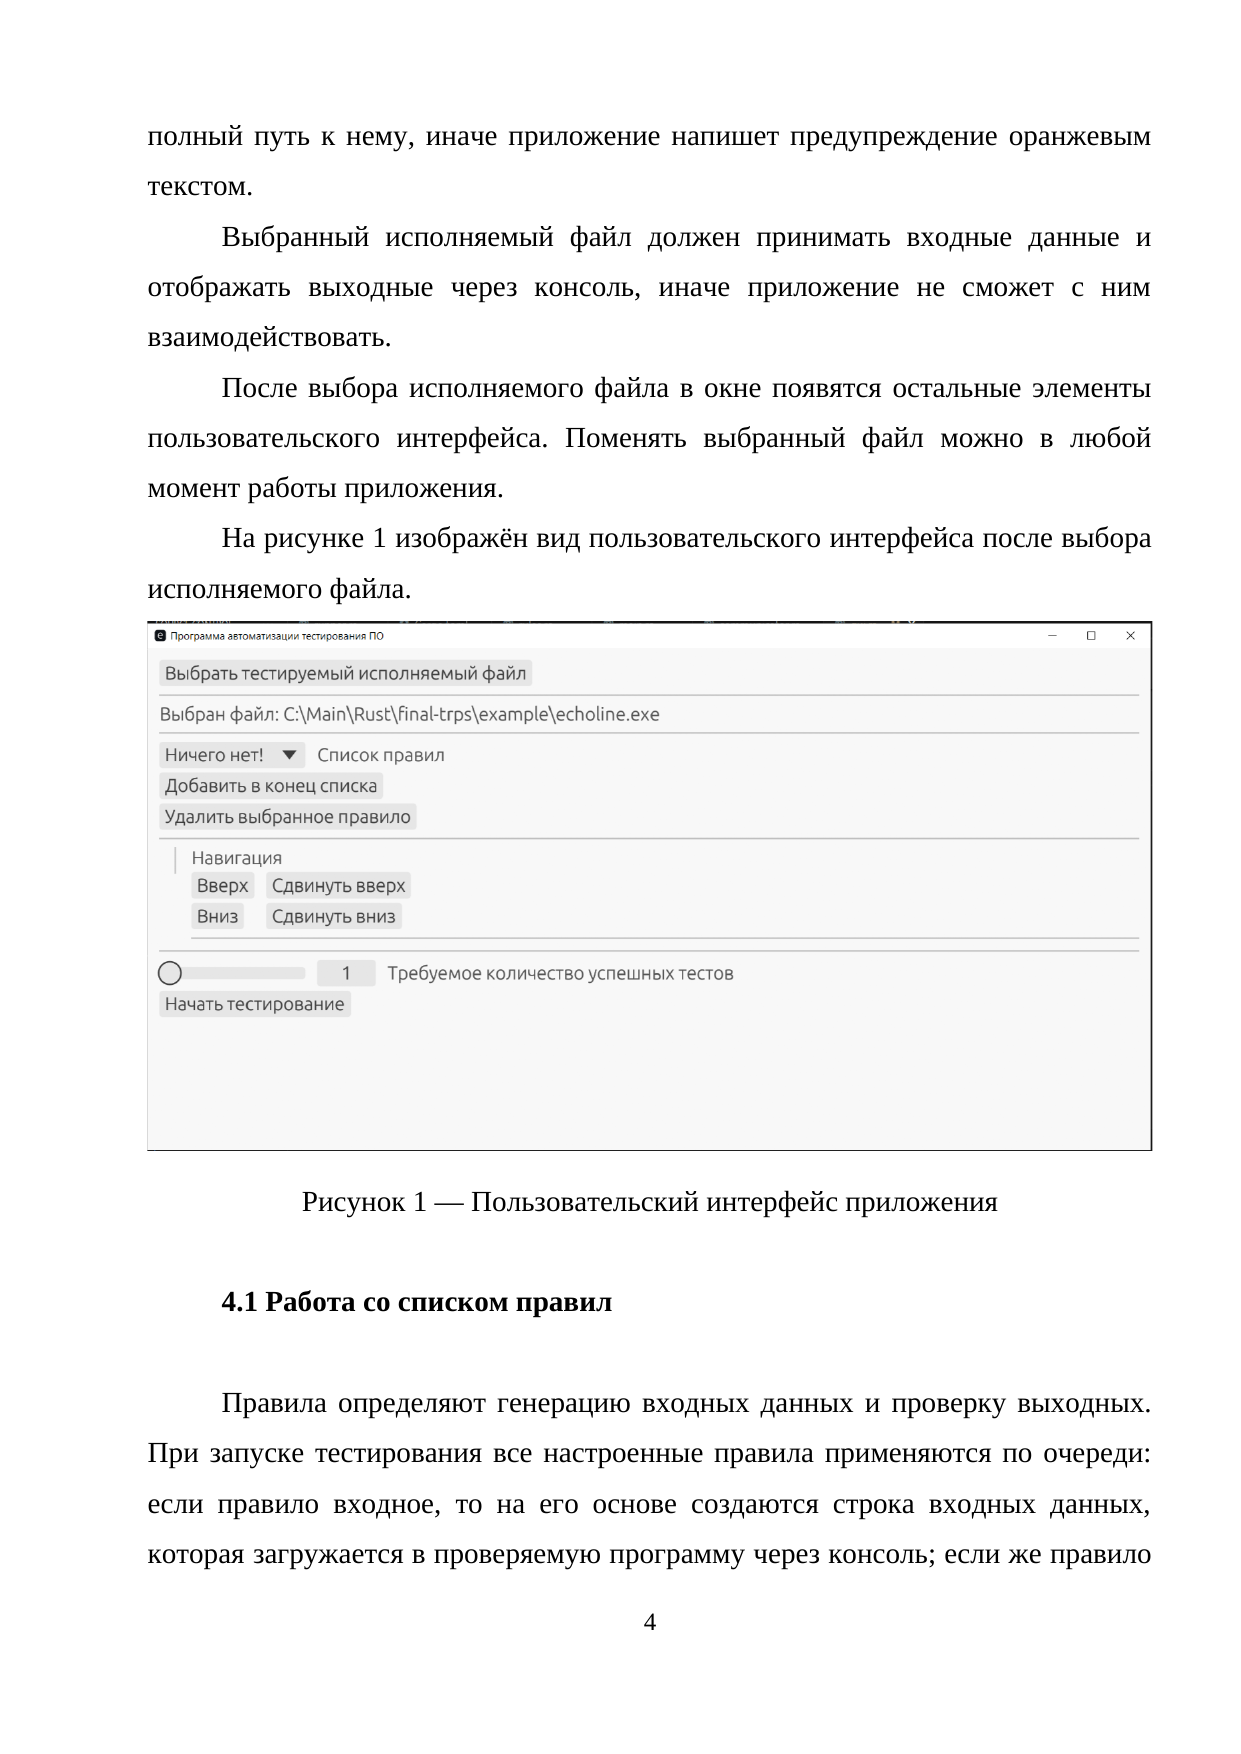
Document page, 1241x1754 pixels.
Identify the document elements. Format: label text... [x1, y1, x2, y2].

text 4.1 Работа со списком правил [147, 1284, 1152, 1318]
text Правила определяют генерацию входных данных и проверку выходных. При запуске тестирования все настроенные правила применяются по очереди: если правило входное, то на его основе создаются строка входных данных, которая загружается в проверяемую программу через консоль; если же правило [147, 1385, 1152, 1570]
picture [147, 621, 1153, 1151]
text На рисунке 1 изображён вид пользовательского интерфейса после выбора исполняемого файла. [147, 521, 1152, 604]
text После выбора исполняемого файла в окне появятся остальные элементы пользовательского интерфейса. Поменять выбранный файл можно в любой момент работы приложения. [147, 370, 1152, 504]
text полный путь к нему, иначе приложение напишет предупреждение оранжевым текстом. [147, 118, 1152, 202]
text Выбранный исполняемый файл должен принимать входные данные и отображать выходные через консоль, иначе приложение не сможет с ним взаимодействовать. [147, 219, 1152, 353]
text Рисунок 1 — Пользовательский интерфейс приложения [147, 1151, 1152, 1217]
